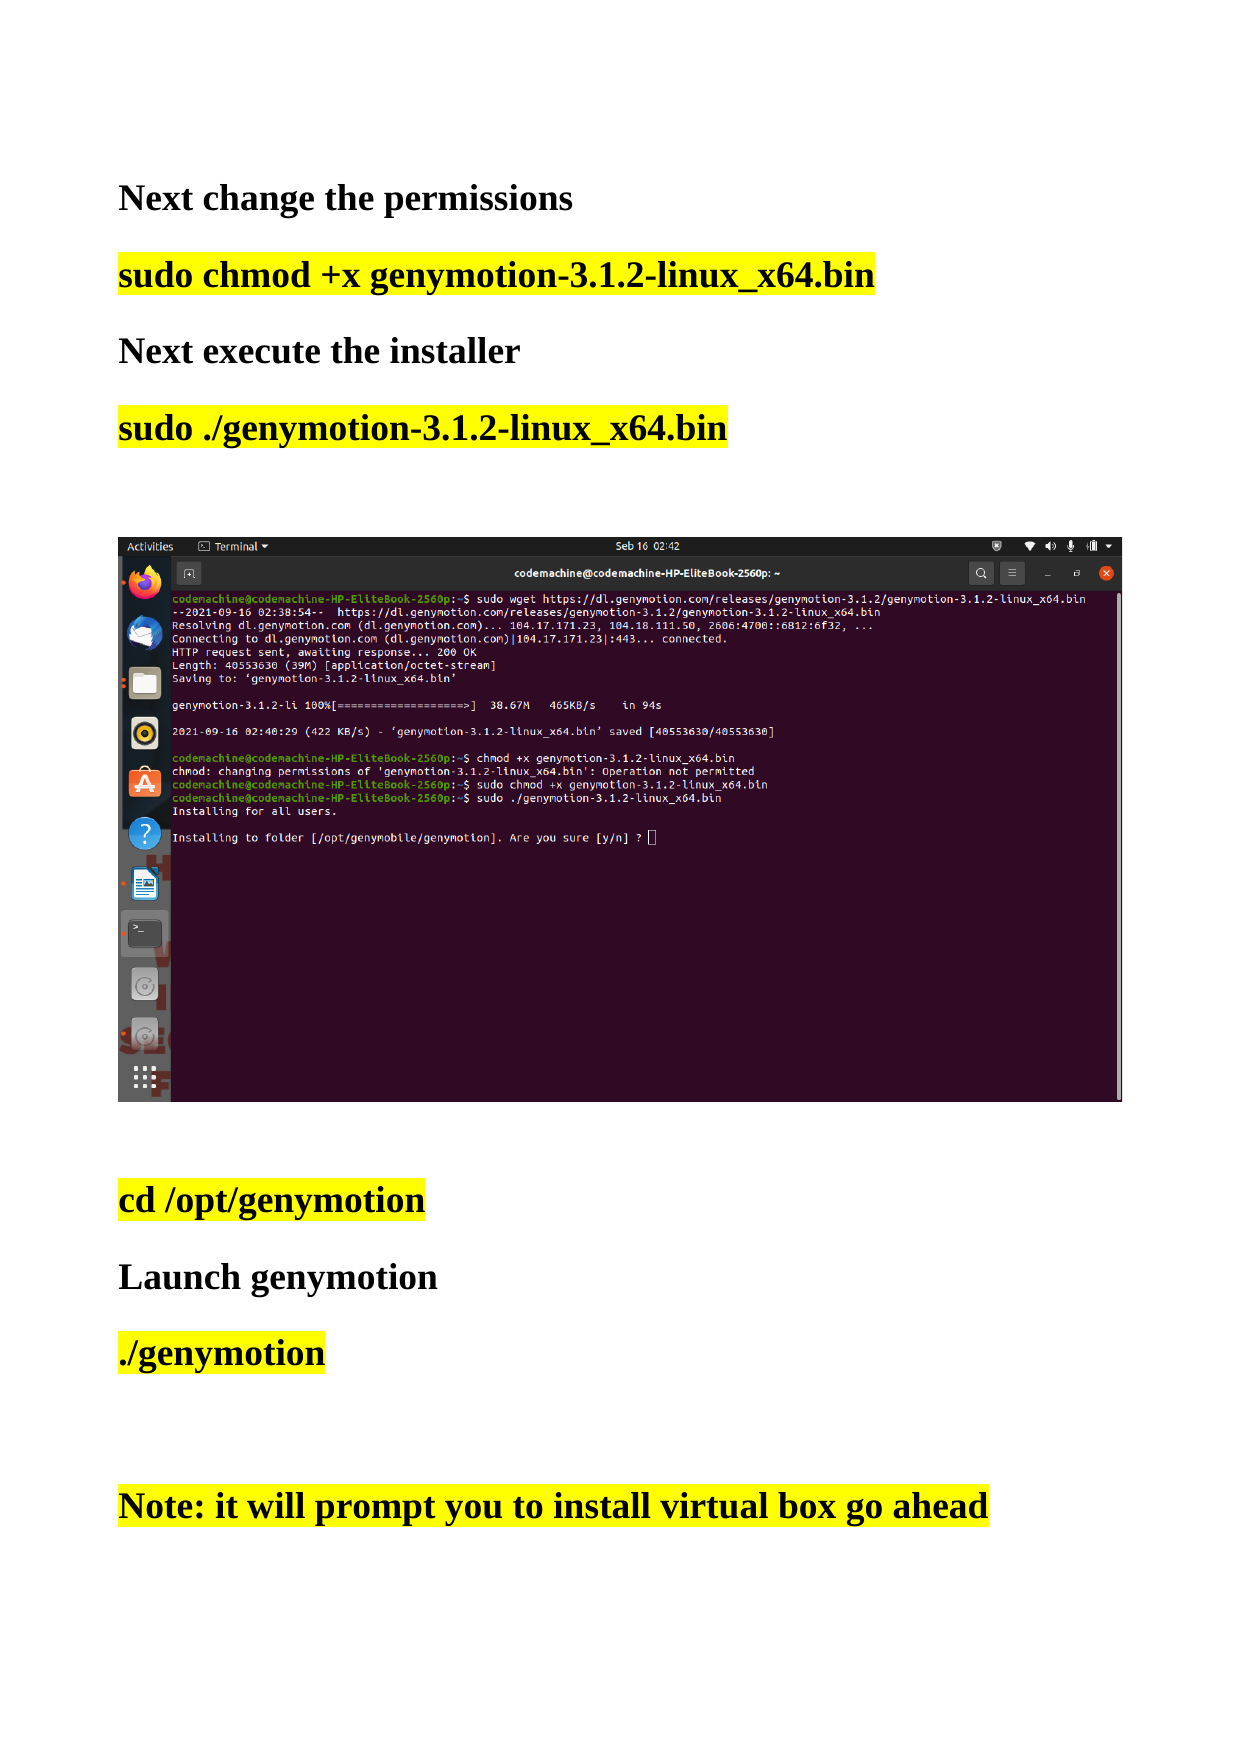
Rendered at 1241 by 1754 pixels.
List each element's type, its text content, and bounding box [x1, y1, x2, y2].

text Next change the permissions [118, 176, 1122, 219]
text ./genymotion [118, 1331, 1122, 1374]
text sudo ./genymotion-3.1.2-linux_x64.bin [118, 405, 1122, 448]
picture [118, 537, 1123, 1102]
text Launch genymotion [118, 1254, 1122, 1297]
text sudo chmod +x genymotion-3.1.2-linux_x64.bin [118, 252, 1122, 295]
text cd /opt/genymotion [118, 1178, 1122, 1221]
text Note: it will prompt you to install virtual box go ahead [118, 1484, 1122, 1527]
text Next execute the installer [118, 328, 1122, 372]
